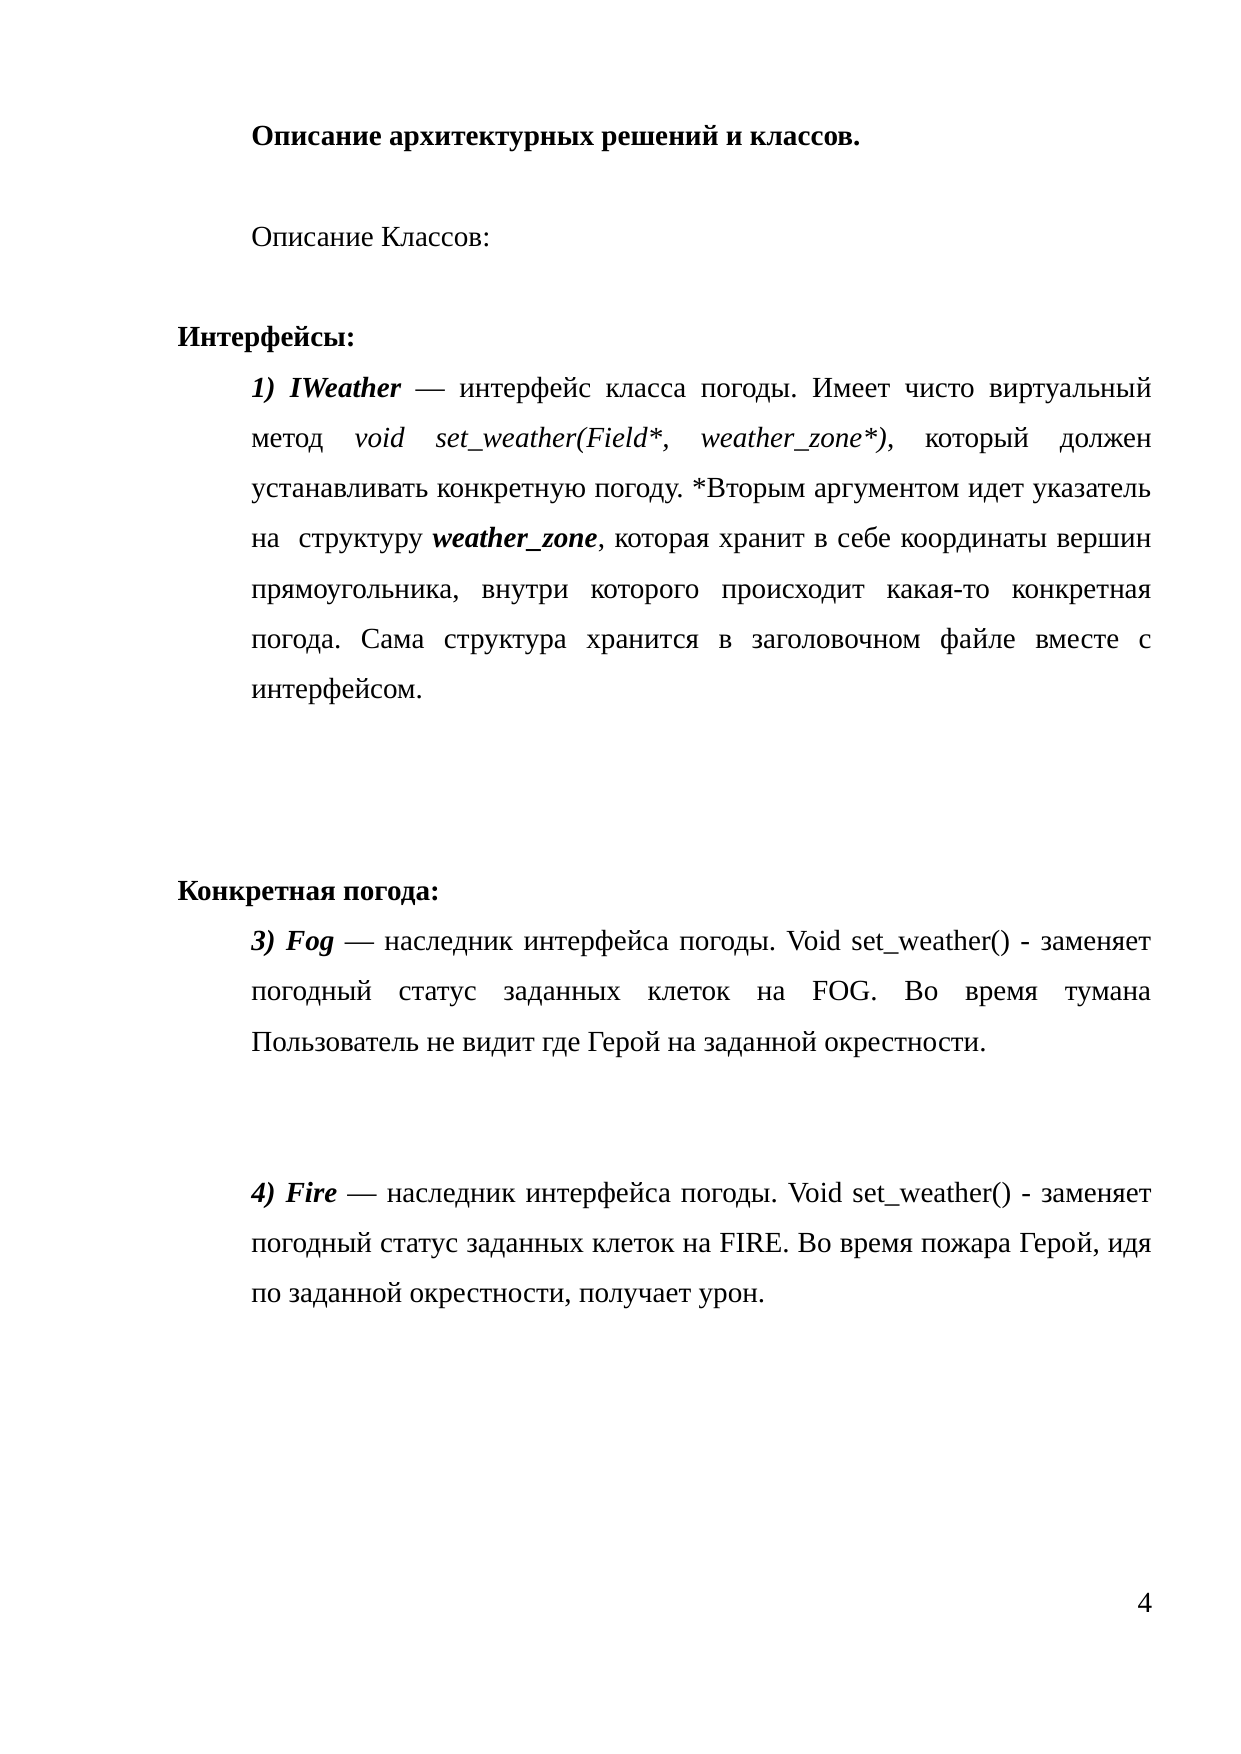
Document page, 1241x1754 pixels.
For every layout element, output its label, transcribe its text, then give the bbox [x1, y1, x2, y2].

text Интерфейсы: [177, 319, 1152, 353]
text 3) Fog — наследник интерфейса погоды. Void set_weather() - заменяет погодный статус заданных клеток на FOG. Во время тумана Пользователь не видит где Герой на заданной окрестности. [251, 923, 1152, 1057]
subtitle Описание архитектурных решений и классов. [177, 118, 1152, 152]
text Описание Классов: [251, 219, 1152, 252]
text 4) Fire — наследник интерфейса погоды. Void set_weather() - заменяет погодный статус заданных клеток на FIRE. Во время пожара Герой, идя по заданной окрестности, получает урон. [251, 1175, 1152, 1309]
text Конкретная погода: [177, 873, 1152, 906]
text 1) IWeather — интерфейс класса погоды. Имеет чисто виртуальный метод void set_weather(Field*, weather_zone*), который должен устанавливать конкретную погоду. *Вторым аргументом идет указатель на структуру weather_zone, которая хранит в себе координаты вершин прямоугольника, внутри которого происходит какая-то конкретная погода. Сама структура хранится в заголовочном файле вместе с интерфейсом. [251, 370, 1152, 705]
